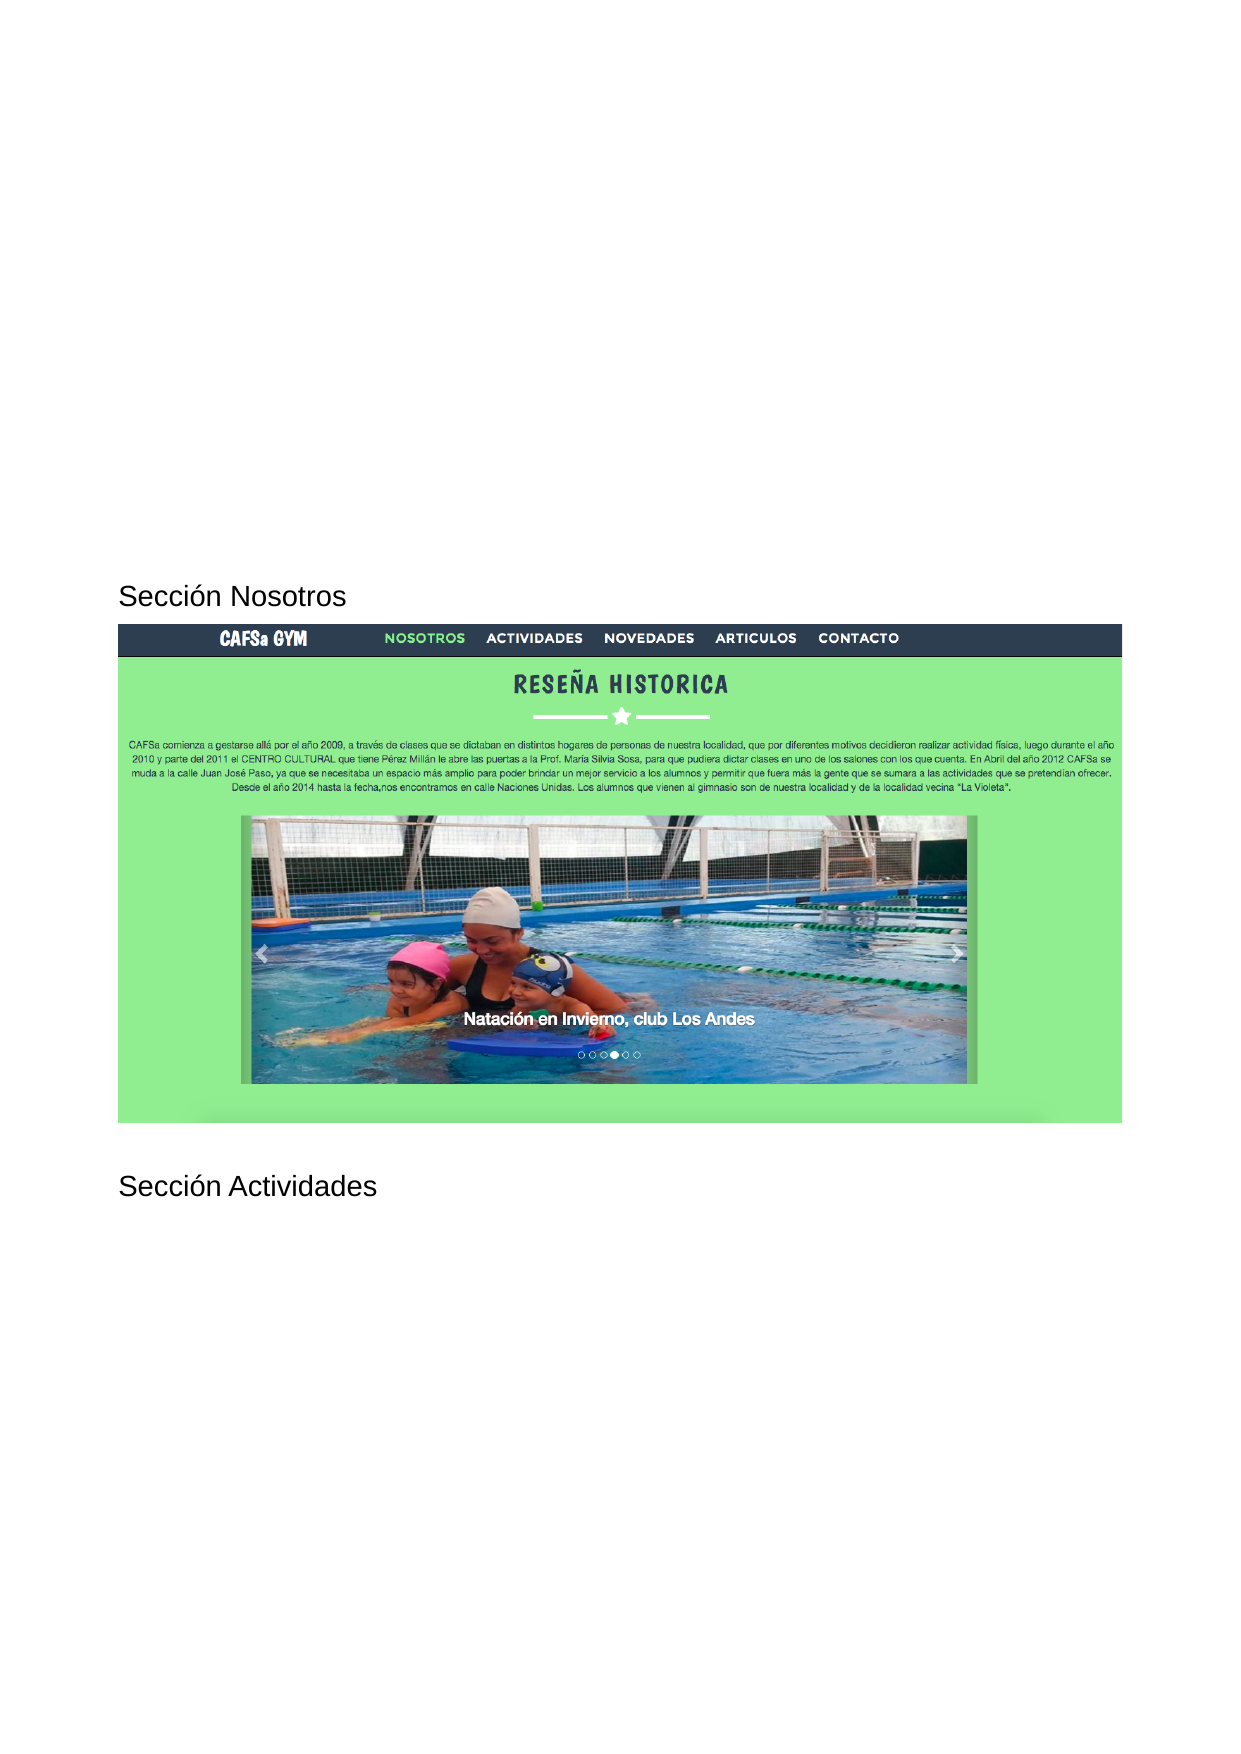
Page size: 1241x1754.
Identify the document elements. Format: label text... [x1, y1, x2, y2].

picture [118, 624, 1123, 1123]
text Sección Actividades [118, 1169, 1122, 1203]
text Sección Nosotros [118, 578, 1122, 612]
